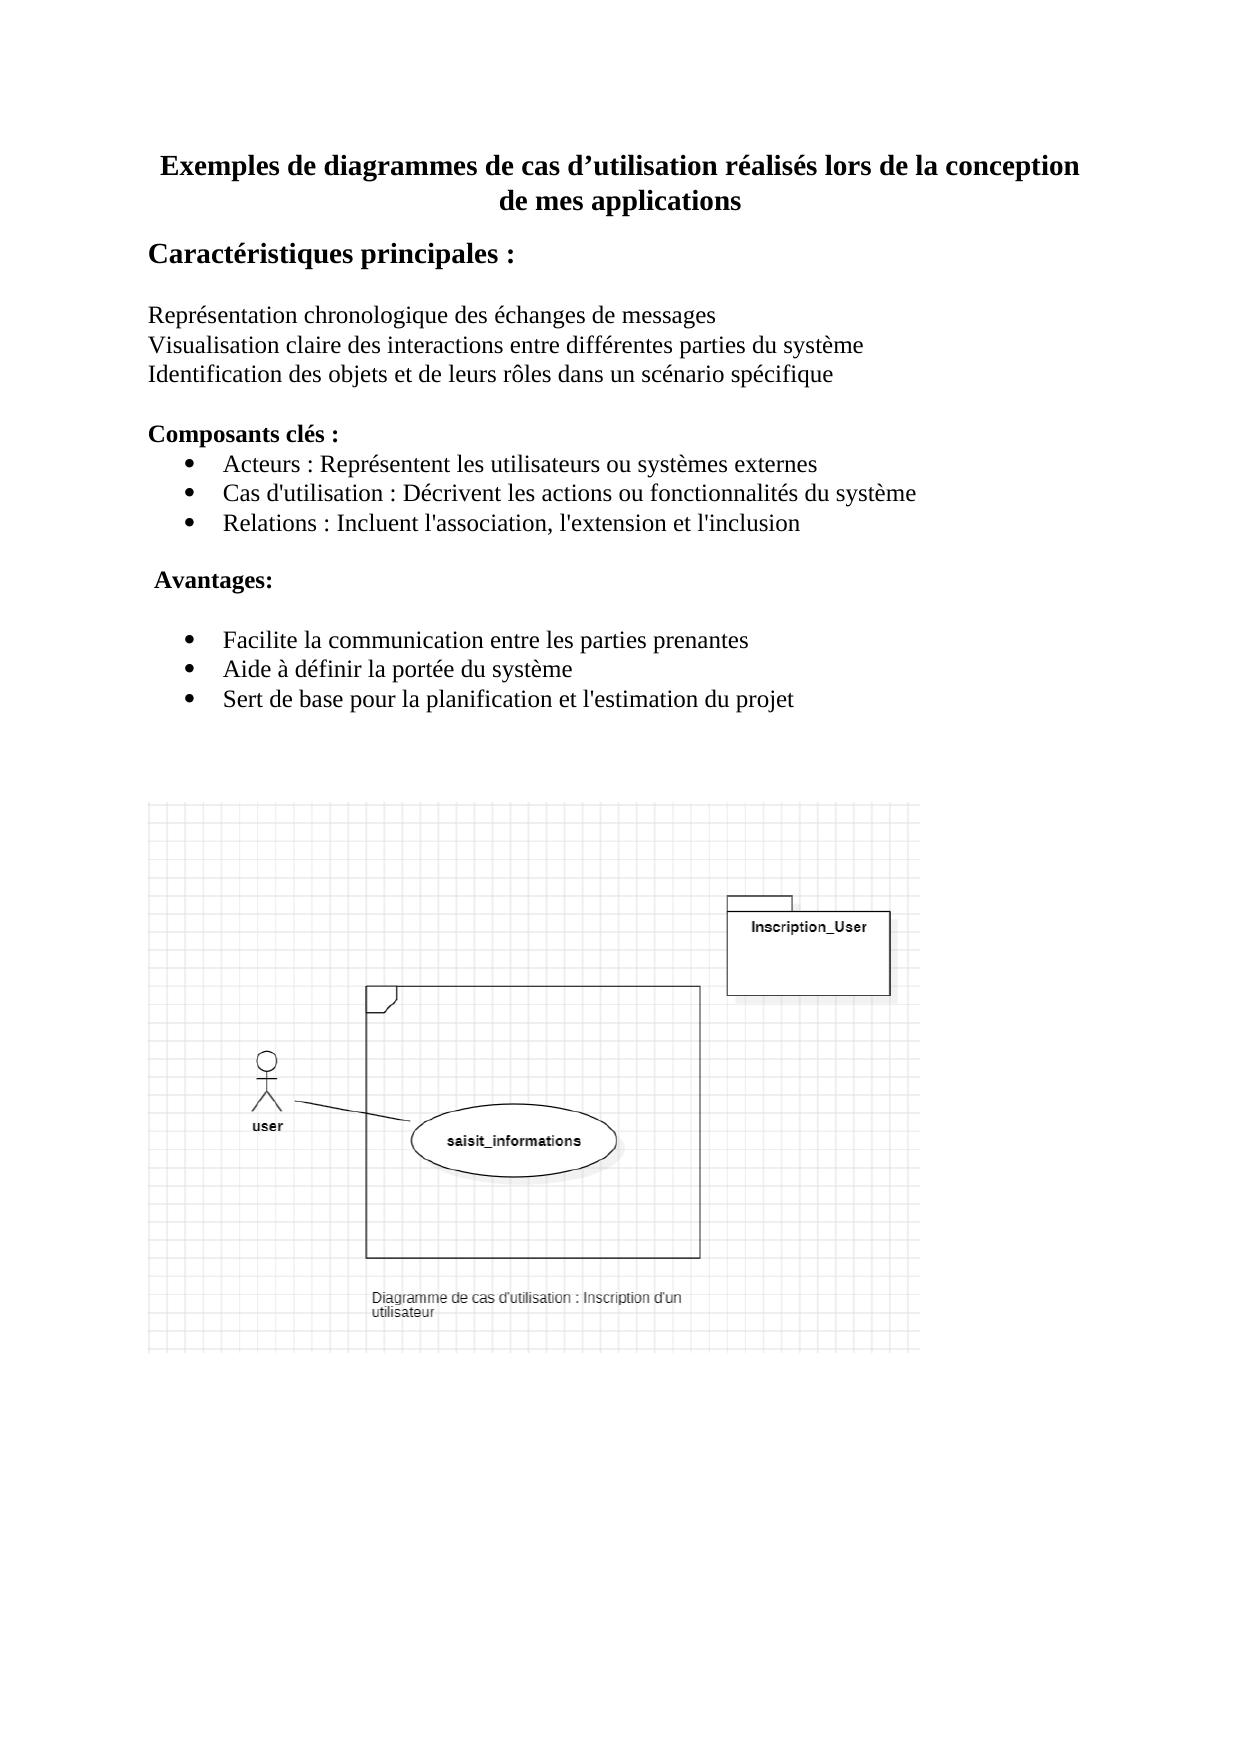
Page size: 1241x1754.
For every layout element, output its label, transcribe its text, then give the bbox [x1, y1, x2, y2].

text Visualisation claire des interactions entre différentes parties du système [148, 329, 1093, 359]
text Représentation chronologique des échanges de messages [148, 299, 1093, 329]
text Caractéristiques principales : [148, 236, 1093, 269]
list Aide à définir la portée du système [185, 654, 1093, 683]
list Cas d'utilisation : Décrivent les actions ou fonctionnalités du système [185, 477, 1093, 507]
text Avantages: [148, 566, 1093, 594]
list Sert de base pour la planification et l'estimation du projet [185, 683, 1093, 713]
list Facilite la communication entre les parties prenantes [185, 624, 1093, 654]
text Composants clés : [148, 418, 1093, 448]
list Acteurs : Représentent les utilisateurs ou systèmes externes [185, 448, 1093, 477]
text Identification des objets et de leurs rôles dans un scénario spécifique [148, 359, 1093, 388]
list Relations : Incluent l'association, l'extension et l'inclusion [185, 507, 1093, 537]
text Exemples de diagrammes de cas d’utilisation réalisés lors de la conception de mes applications [148, 148, 1093, 217]
